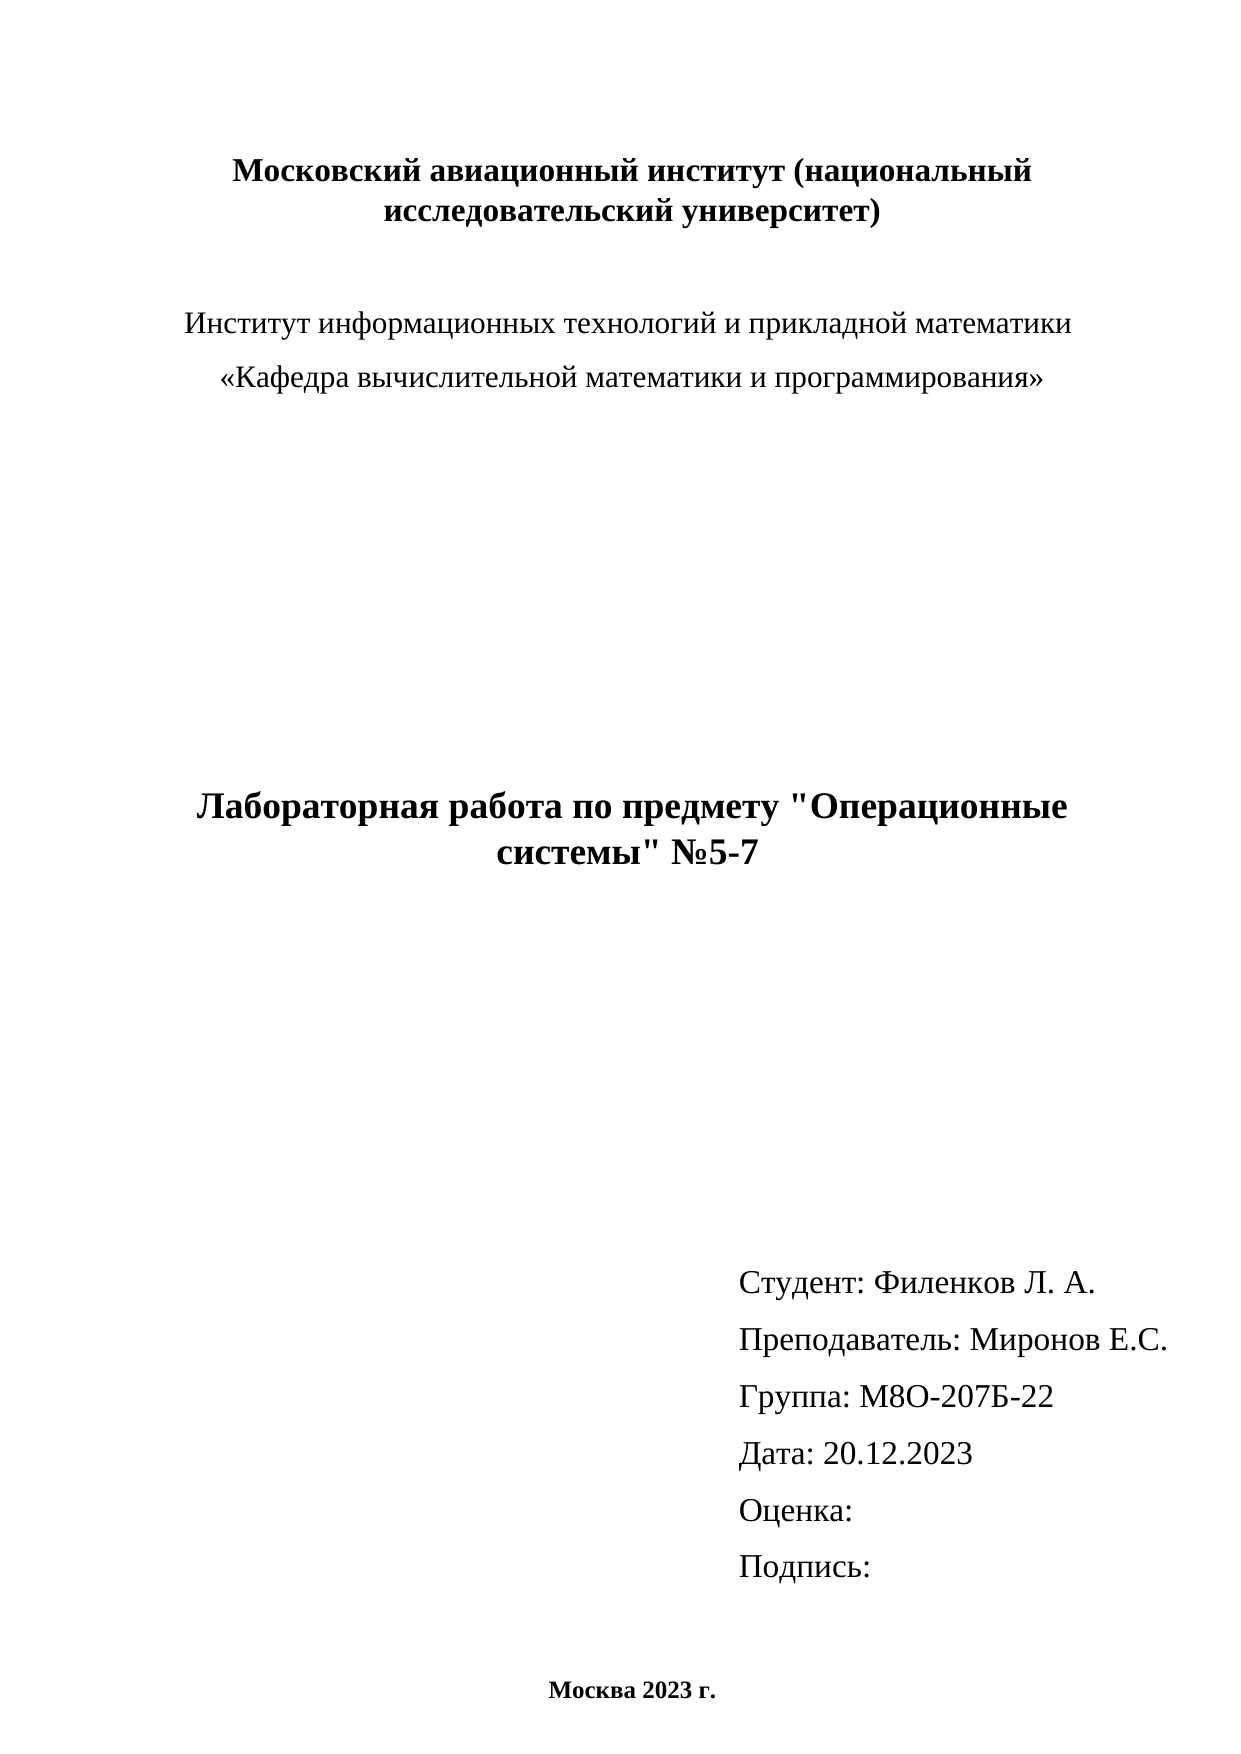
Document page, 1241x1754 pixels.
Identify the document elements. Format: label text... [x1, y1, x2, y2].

text Преподаватель: Миронов Е.С. [738, 1319, 1176, 1357]
text Дата: 20.12.2023 [738, 1433, 1176, 1471]
text Московский авиационный институт (национальный исследовательский университет) [112, 150, 1152, 228]
text Лабораторная работа по предмету "Операционные системы" №5-7 [112, 784, 1152, 872]
text Подпись: [738, 1547, 1176, 1585]
text Студент: Филенков Л. А. [738, 1262, 1176, 1301]
text Институт информационных технологий и прикладной математики [112, 304, 1152, 340]
text «Кафедра вычислительной математики и программирования» [112, 358, 1152, 394]
text Группа: М8О-207Б-22 [738, 1376, 1176, 1414]
text Оценка: [738, 1490, 1176, 1528]
